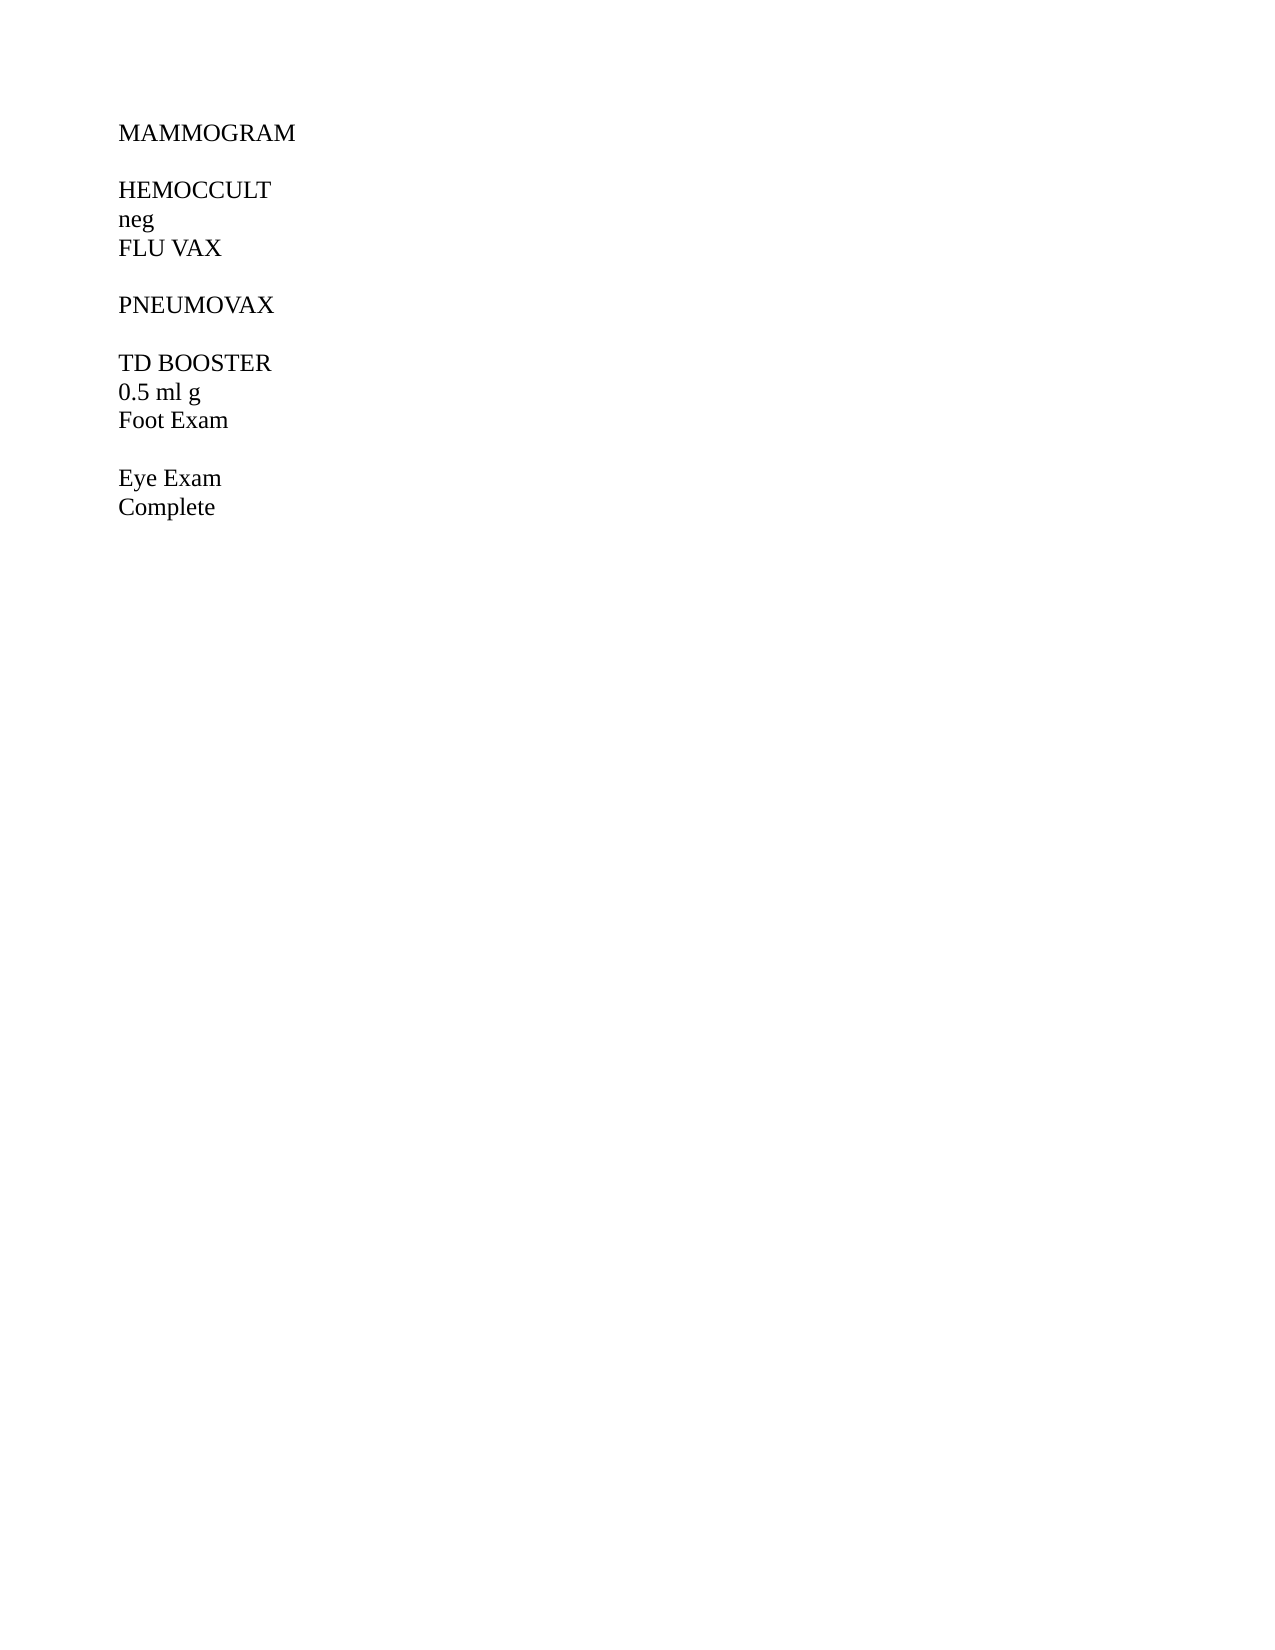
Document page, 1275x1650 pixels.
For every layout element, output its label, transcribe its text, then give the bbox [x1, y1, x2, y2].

text TD BOOSTER [118, 348, 1157, 377]
text Foot Exam [118, 406, 1157, 434]
text MAMMOGRAM [118, 118, 1157, 147]
text Eye Exam [118, 463, 1157, 492]
text PNEUMOVAX [118, 291, 1157, 319]
text FLU VAX [118, 233, 1157, 262]
text Complete [118, 492, 1157, 521]
text neg [118, 204, 1157, 233]
text 0.5 ml g [118, 377, 1157, 406]
text HEMOCCULT [118, 176, 1157, 204]
